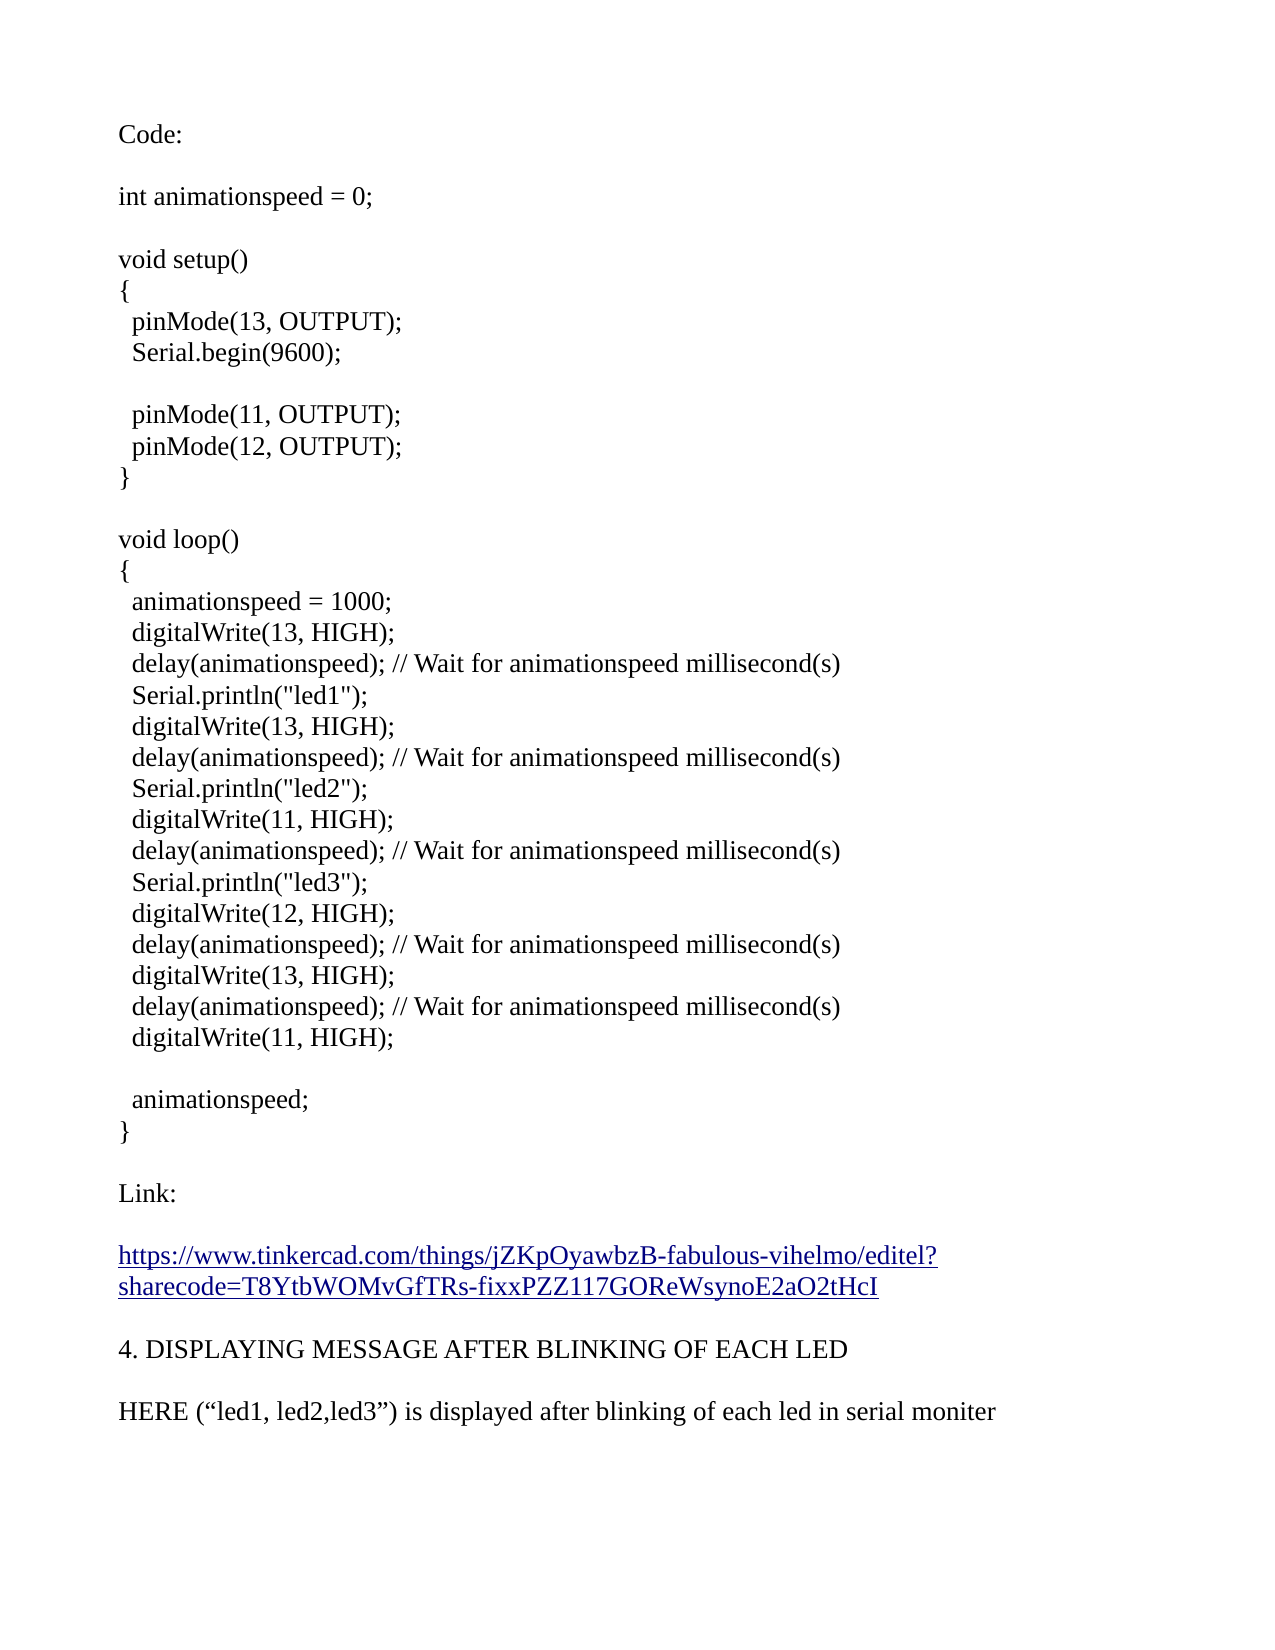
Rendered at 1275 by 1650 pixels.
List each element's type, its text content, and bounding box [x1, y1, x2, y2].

text delay(animationspeed); // Wait for animationspeed millisecond(s) [118, 741, 1157, 772]
text Serial.println("led1"); [118, 679, 1157, 710]
text { [118, 554, 1157, 585]
text digitalWrite(11, HIGH); [118, 1021, 1157, 1052]
text } [118, 1115, 1157, 1146]
text https://www.tinkercad.com/things/jZKpOyawbzB-fabulous-vihelmo/editel?sharecode=T8YtbWOMvGfTRs-fixxPZZ117GOReWsynoE2aO2tHcI [118, 1239, 1157, 1302]
text void setup() [118, 243, 1157, 274]
text Link: [118, 1177, 1157, 1208]
text delay(animationspeed); // Wait for animationspeed millisecond(s) [118, 928, 1157, 959]
text Serial.begin(9600); [118, 336, 1157, 367]
text digitalWrite(11, HIGH); [118, 803, 1157, 834]
text pinMode(11, OUTPUT); [118, 398, 1157, 429]
text } [118, 461, 1157, 492]
text digitalWrite(12, HIGH); [118, 897, 1157, 928]
text delay(animationspeed); // Wait for animationspeed millisecond(s) [118, 834, 1157, 866]
text { [118, 274, 1157, 305]
text void loop() [118, 523, 1157, 554]
text digitalWrite(13, HIGH); [118, 616, 1157, 648]
text animationspeed = 1000; [118, 585, 1157, 616]
text pinMode(12, OUTPUT); [118, 429, 1157, 461]
text 4. DISPLAYING MESSAGE AFTER BLINKING OF EACH LED [118, 1333, 1157, 1364]
text HERE (“led1, led2,led3”) is displayed after blinking of each led in serial moniter [118, 1395, 1157, 1426]
text digitalWrite(13, HIGH); [118, 959, 1157, 990]
text int animationspeed = 0; [118, 180, 1157, 212]
text Serial.println("led2"); [118, 772, 1157, 803]
text delay(animationspeed); // Wait for animationspeed millisecond(s) [118, 990, 1157, 1021]
text animationspeed; [118, 1084, 1157, 1115]
text Code: [118, 118, 1157, 149]
text pinMode(13, OUTPUT); [118, 305, 1157, 336]
text delay(animationspeed); // Wait for animationspeed millisecond(s) [118, 648, 1157, 679]
text digitalWrite(13, HIGH); [118, 710, 1157, 741]
text Serial.println("led3"); [118, 866, 1157, 897]
